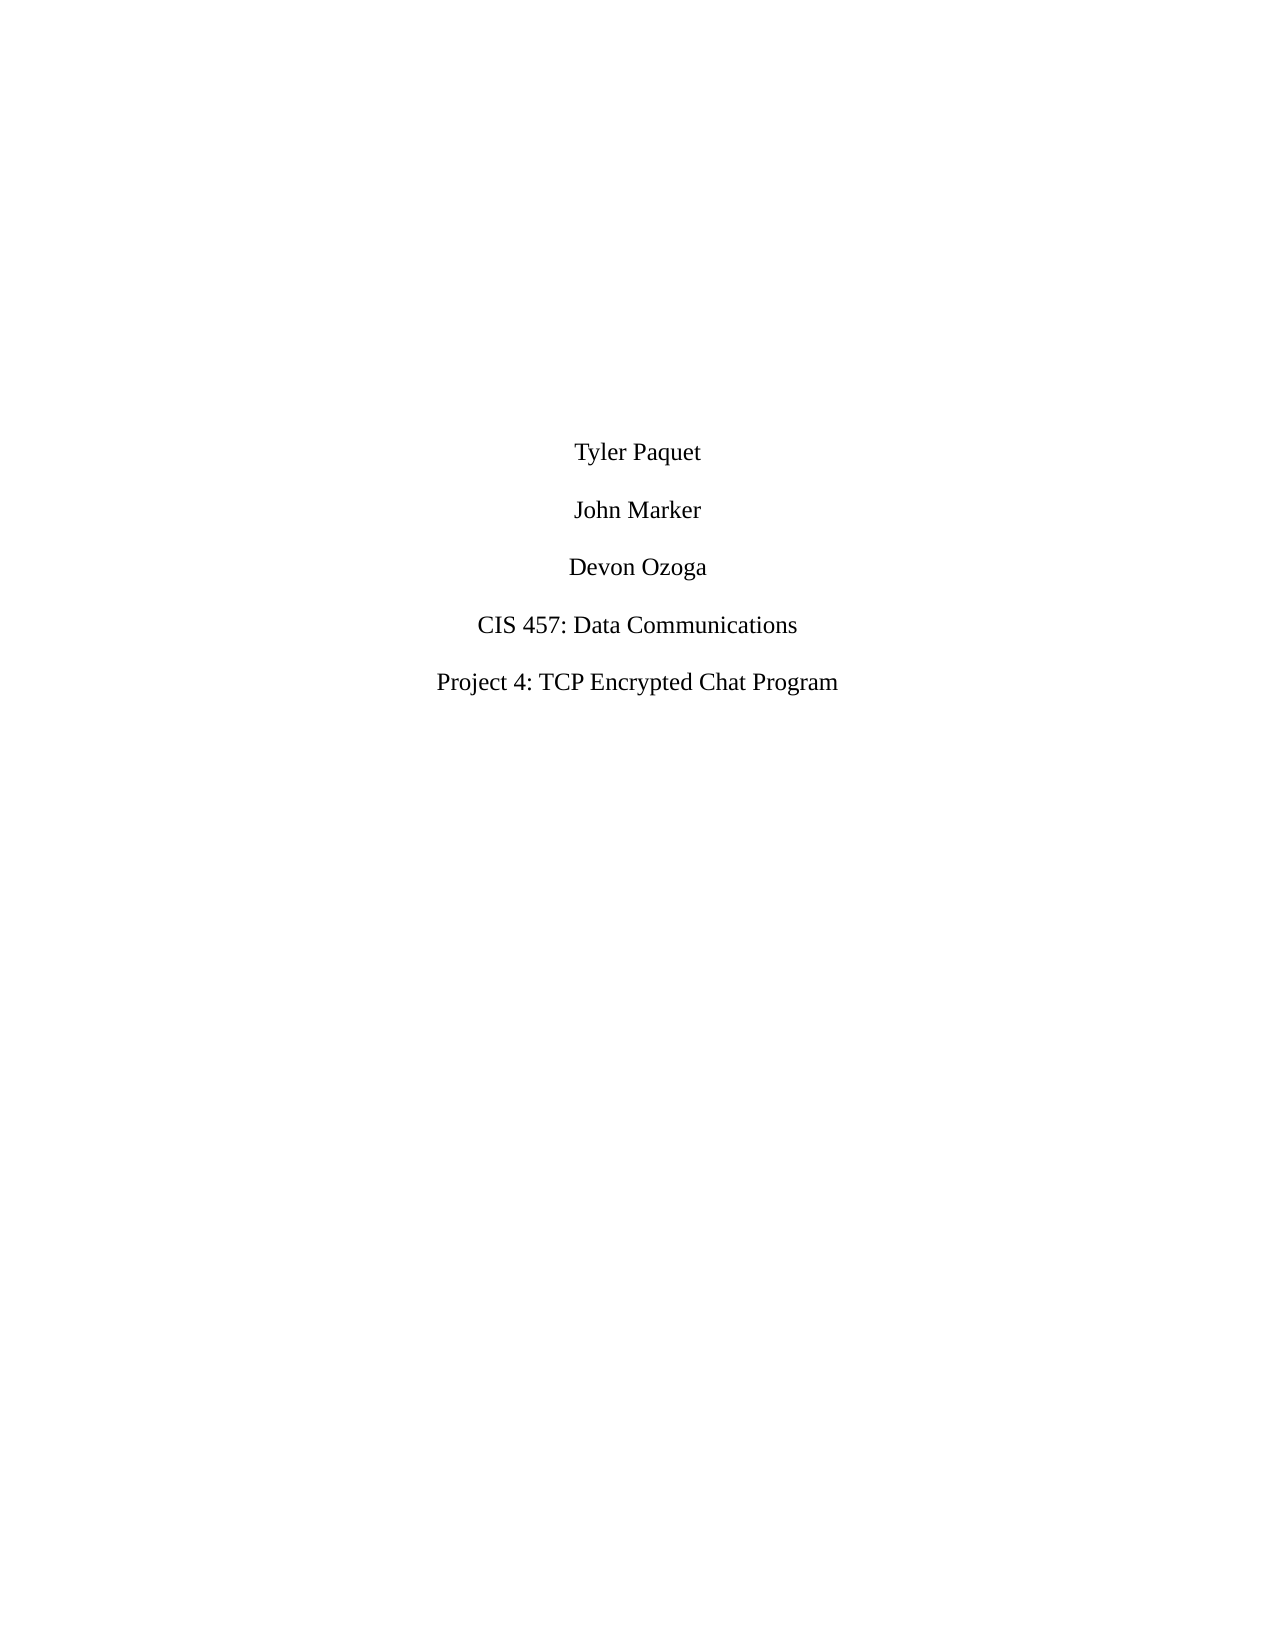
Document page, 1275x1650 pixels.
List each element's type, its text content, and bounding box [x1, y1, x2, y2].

text Tyler Paquet [150, 437, 1125, 466]
text Devon Ozoga [150, 552, 1125, 581]
text CIS 457: Data Communications [150, 610, 1125, 639]
text Project 4: TCP Encrypted Chat Program [150, 667, 1125, 696]
text John Marker [150, 495, 1125, 524]
